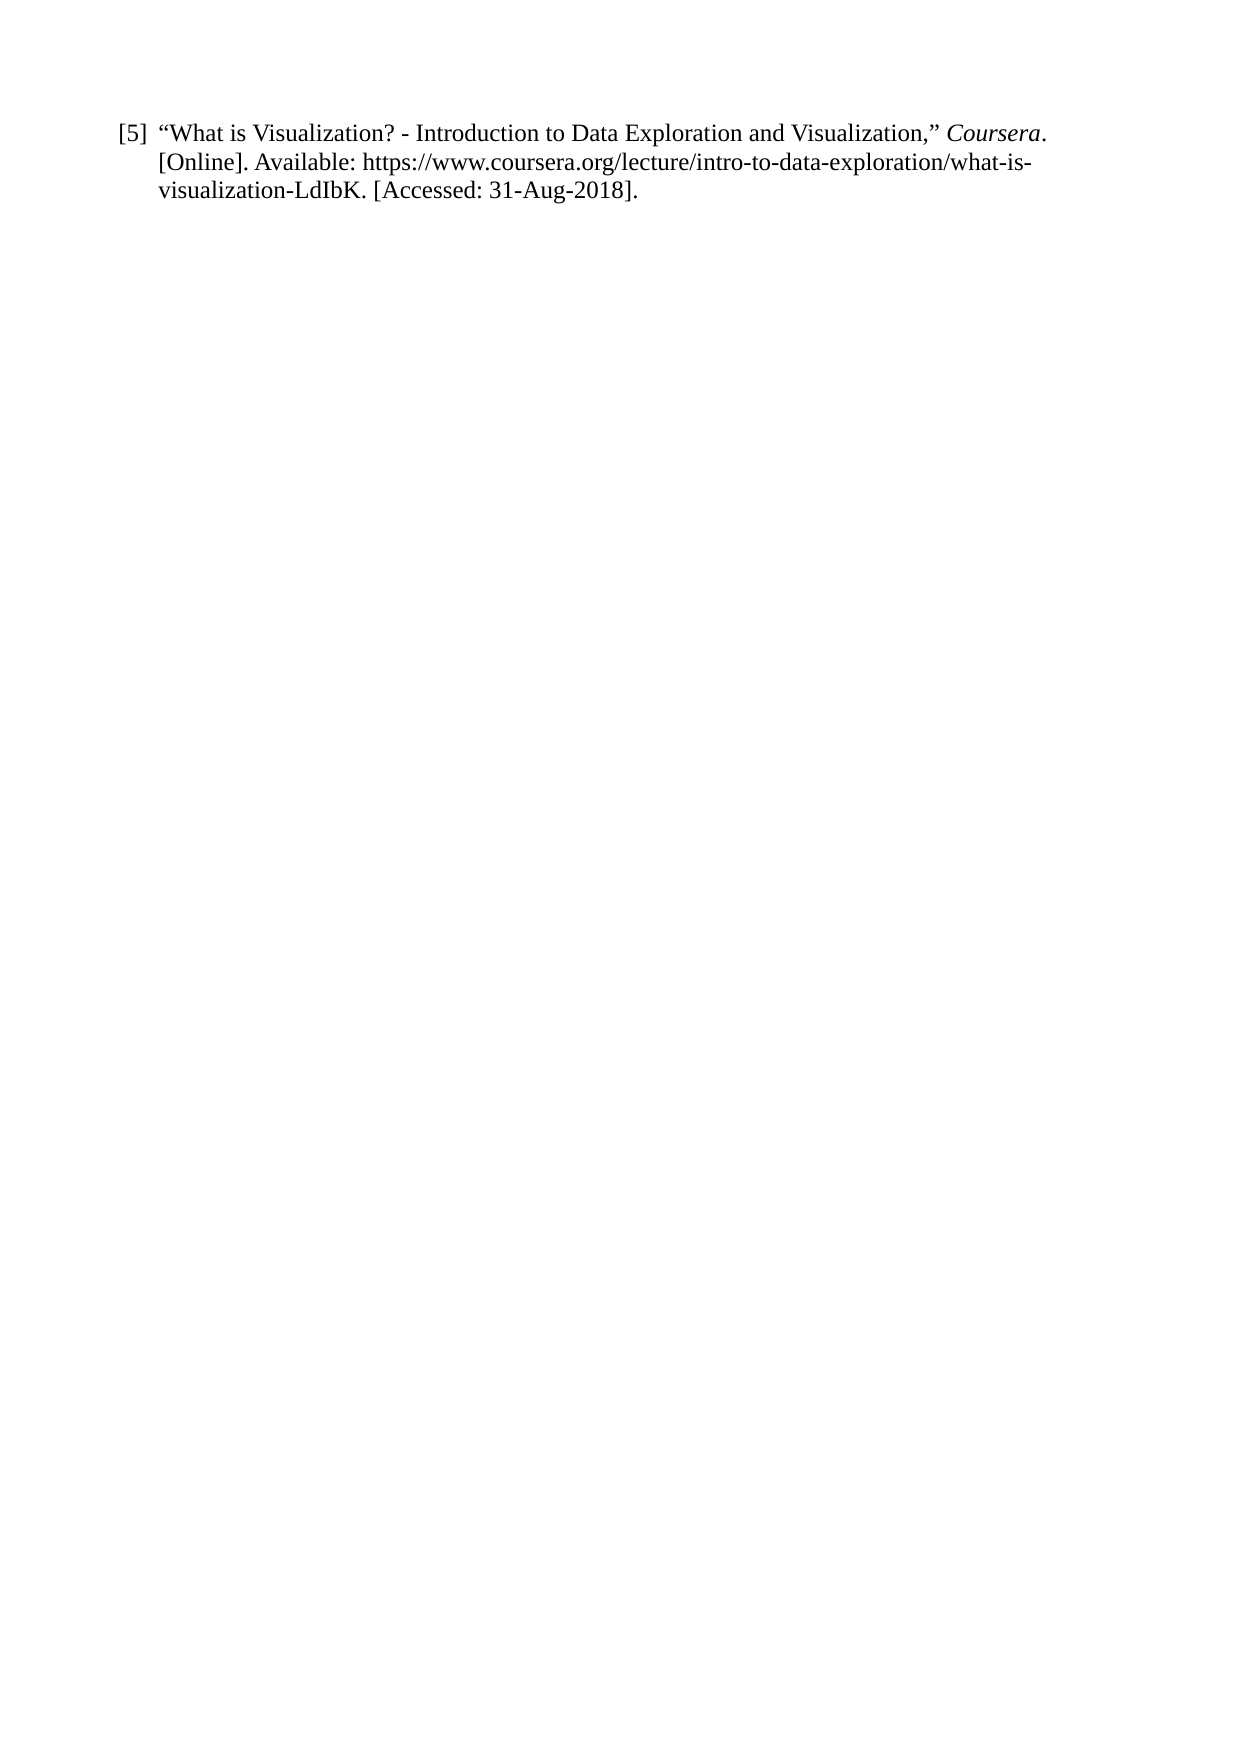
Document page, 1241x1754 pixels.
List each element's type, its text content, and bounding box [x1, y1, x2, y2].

text [5] “What is Visualization? - Introduction to Data Exploration and Visualization,” Coursera. [Online]. Available: https://www.coursera.org/lecture/intro-to-data-exploration/what-is-visualization-LdIbK. [Accessed: 31-Aug-2018]. [118, 118, 1122, 204]
